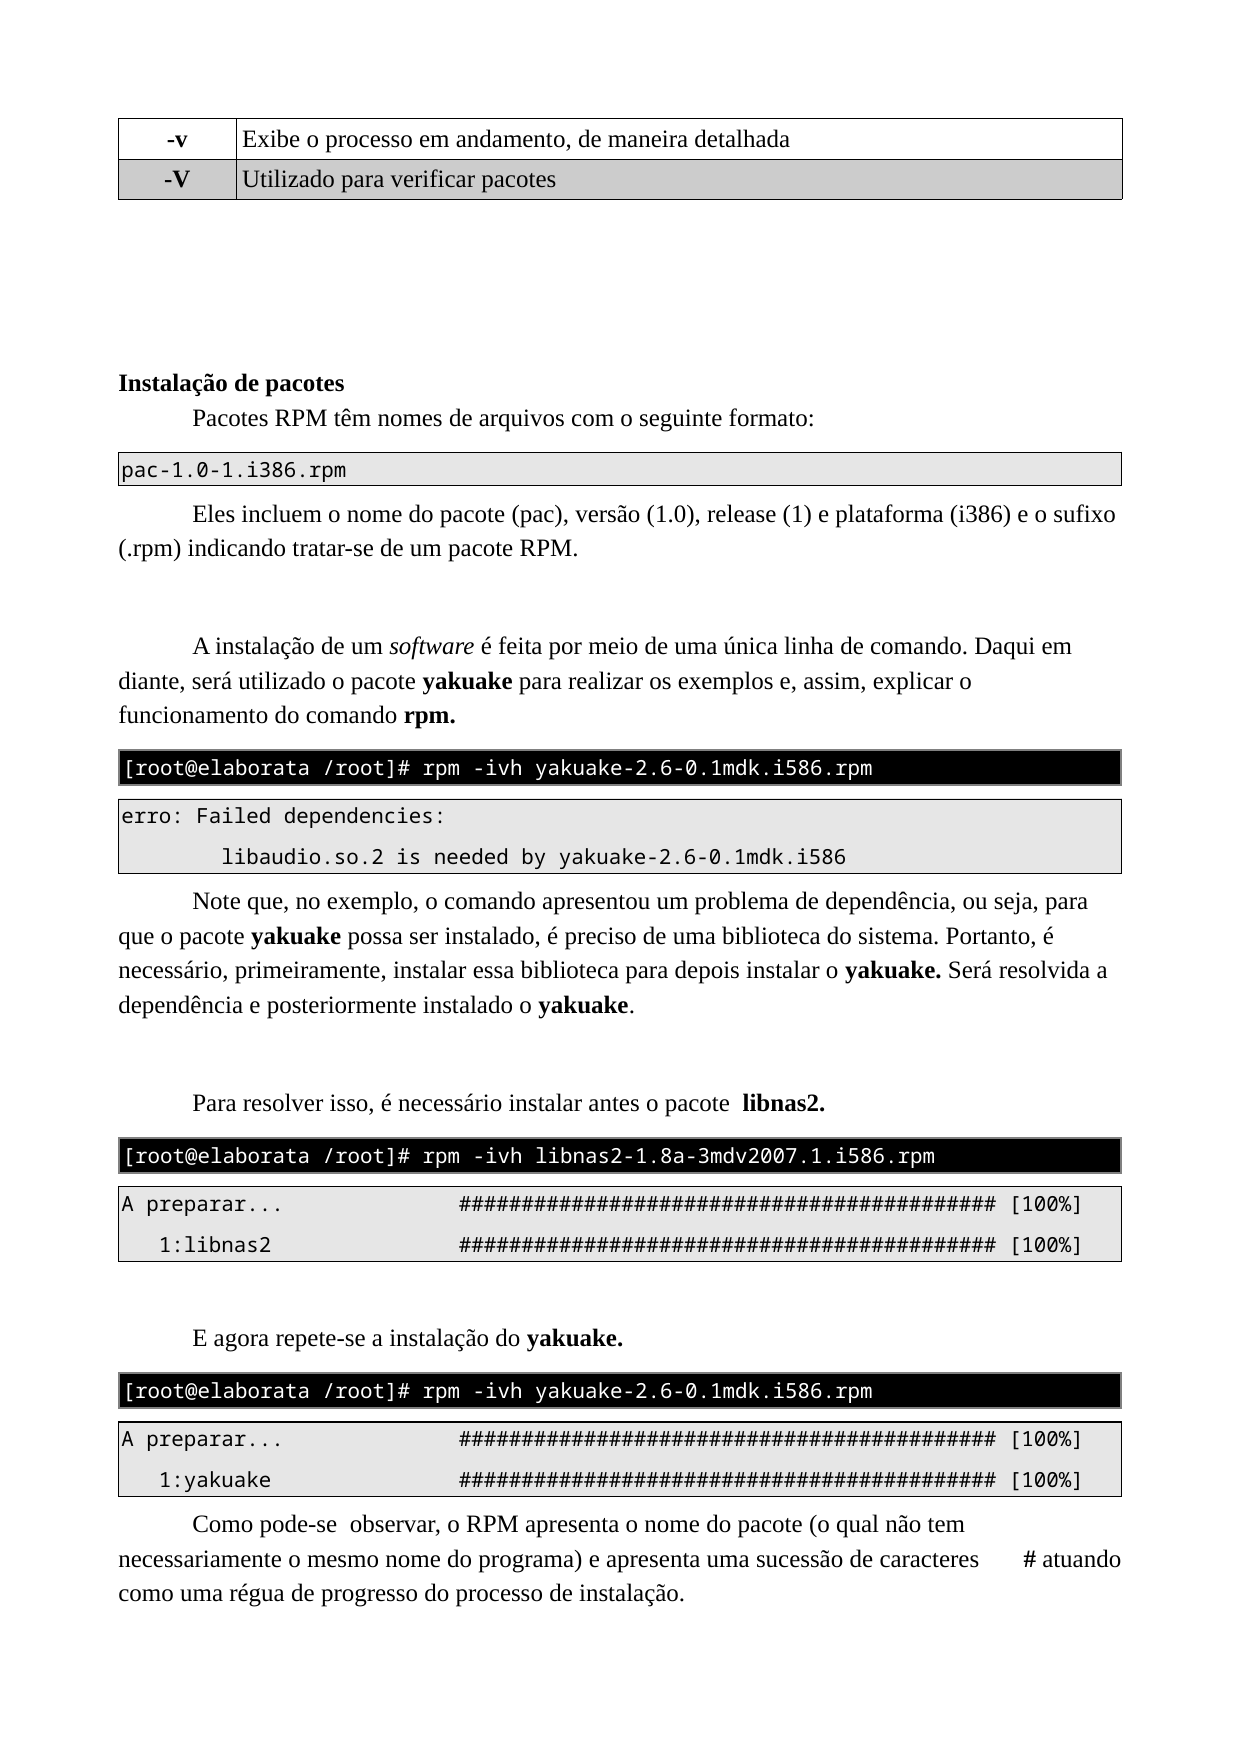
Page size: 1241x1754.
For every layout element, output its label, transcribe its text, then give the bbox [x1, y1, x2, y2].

text 1:libnas2 ########################################### [100%] [119, 1227, 1121, 1261]
text erro: Failed dependencies: [119, 800, 1121, 830]
text 1:yakuake ########################################### [100%] [119, 1462, 1121, 1496]
text Eles incluem o nome do pacote (pac), versão (1.0), release (1) e plataforma (i386) e o sufixo (.rpm) indicando tratar-se de um pacote RPM. [118, 499, 1122, 562]
table_cell -V [119, 160, 236, 199]
table_cell -v [119, 119, 236, 158]
text E agora repete-se a instalação do yakuake. [118, 1323, 1122, 1352]
text A instalação de um software é feita por meio de uma única linha de comando. Daqui em diante, será utilizado o pacote yakuake para realizar os exemplos e, assim, explicar o funcionamento do comando rpm. [118, 631, 1122, 729]
text Pacotes RPM têm nomes de arquivos com o seguinte formato: [118, 403, 1122, 431]
text [root@elaborata /root]# rpm -ivh yakuake-2.6-0.1mdk.i586.rpm [120, 1374, 1120, 1407]
subtitle Instalação de pacotes [118, 368, 1122, 396]
table_cell Utilizado para verificar pacotes [237, 160, 1122, 199]
text Note que, no exemplo, o comando apresentou um problema de dependência, ou seja, para que o pacote yakuake possa ser instalado, é preciso de uma biblioteca do sistema. Portanto, é necessário, primeiramente, instalar essa biblioteca para depois instalar o yakuake. Será resolvida a dependência e posteriormente instalado o yakuake. [118, 886, 1122, 1019]
text libaudio.so.2 is needed by yakuake-2.6-0.1mdk.i586 [119, 839, 1121, 873]
text Para resolver isso, é necessário instalar antes o pacote libnas2. [118, 1088, 1122, 1117]
text Como pode-se observar, o RPM apresenta o nome do pacote (o qual não tem necessariamente o mesmo nome do programa) e apresenta uma sucessão de caracteres # atuando como uma régua de progresso do processo de instalação. [118, 1509, 1122, 1607]
text [root@elaborata /root]# rpm -ivh libnas2-1.8a-3mdv2007.1.i586.rpm [120, 1139, 1120, 1172]
text A preparar... ########################################### [100%] [119, 1187, 1121, 1218]
text [root@elaborata /root]# rpm -ivh yakuake-2.6-0.1mdk.i586.rpm [120, 751, 1120, 784]
table_cell Exibe o processo em andamento, de maneira detalhada [237, 119, 1122, 158]
text A preparar... ########################################### [100%] [119, 1423, 1121, 1453]
text pac-1.0-1.i386.rpm [119, 453, 1121, 485]
